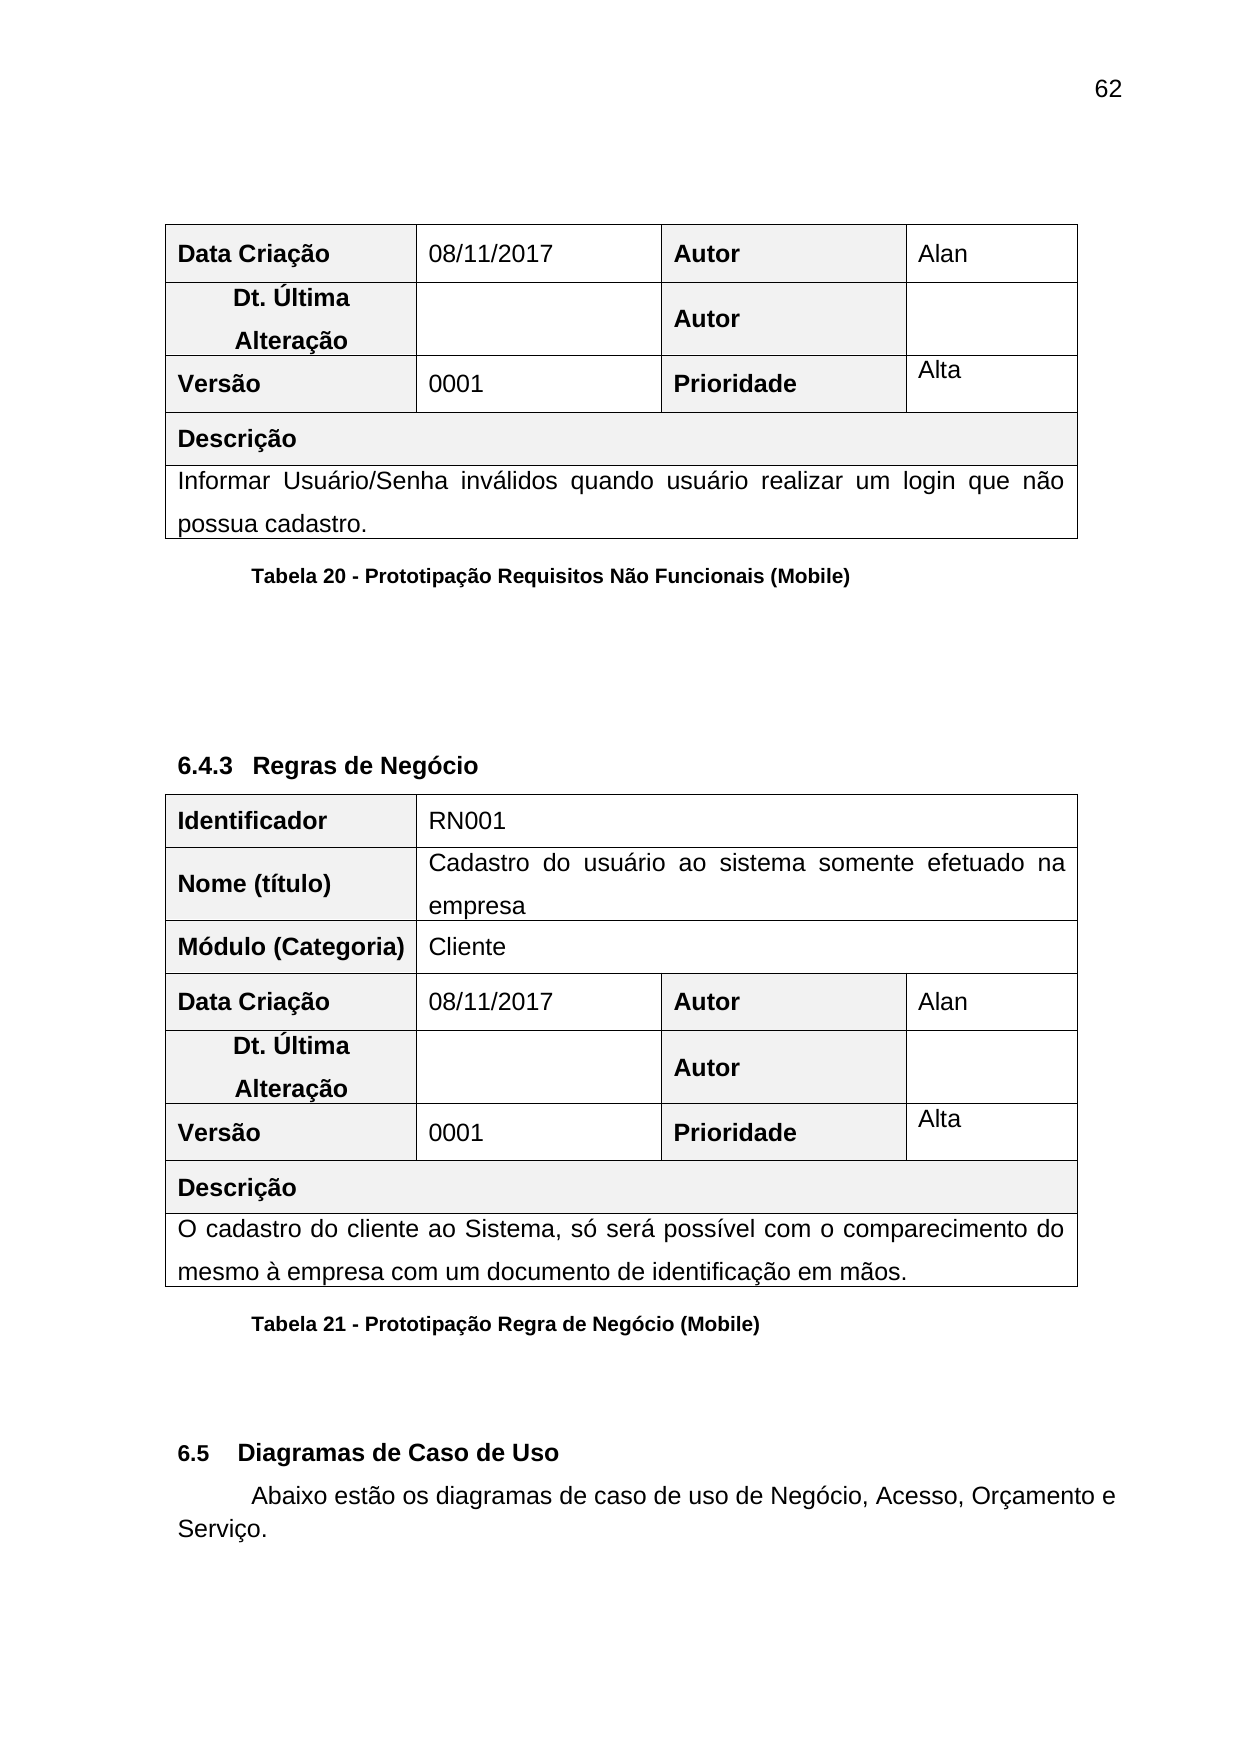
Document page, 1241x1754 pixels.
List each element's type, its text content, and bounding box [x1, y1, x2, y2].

table_cell Prioridade [662, 1104, 906, 1160]
table_cell Data Criação [166, 974, 416, 1030]
table_cell 08/11/2017 [417, 225, 661, 282]
table_cell Autor [662, 974, 906, 1030]
table_cell Cadastro do usuário ao sistema somente efetuado na empresa [417, 848, 1077, 919]
table_cell Data Criação [166, 225, 416, 282]
text Tabela 21 - Prototipação Regra de Negócio (Mobile) [177, 1312, 1122, 1336]
table_cell Cliente [417, 921, 1077, 972]
table_header RN001 [417, 795, 1077, 847]
subtitle Regras de Negócio [177, 751, 1122, 779]
subtitle Diagramas de Caso de Uso [177, 1438, 1122, 1467]
table_cell Dt. Última Alteração [166, 1031, 416, 1103]
table_cell Descrição [166, 1161, 1077, 1213]
table_cell Alan [907, 225, 1077, 282]
table_cell Autor [662, 225, 906, 282]
text Abaixo estão os diagramas de caso de uso de Negócio, Acesso, Orçamento e Serviço. [177, 1481, 1122, 1543]
table_cell 0001 [417, 356, 661, 412]
table_cell Dt. Última Alteração [166, 283, 416, 354]
table_cell Alta [907, 1104, 1077, 1160]
table_cell 0001 [417, 1104, 661, 1160]
table_cell Alan [907, 974, 1077, 1030]
table_cell Alta [907, 356, 1077, 412]
table_cell Informar Usuário/Senha inválidos quando usuário realizar um login que não possua cadastro. [166, 466, 1077, 538]
table_cell Versão [166, 356, 416, 412]
table_header Identificador [166, 795, 416, 847]
table_cell Versão [166, 1104, 416, 1160]
table_cell Descrição [166, 413, 1077, 465]
table_cell [417, 283, 661, 354]
table_cell Autor [662, 283, 906, 354]
table_cell [907, 283, 1077, 354]
table_cell Módulo (Categoria) [166, 921, 416, 972]
table_cell Nome (título) [166, 848, 416, 919]
table_cell Autor [662, 1031, 906, 1103]
table_cell O cadastro do cliente ao Sistema, só será possível com o comparecimento do mesmo à empresa com um documento de identificação em mãos. [166, 1214, 1077, 1286]
table_cell 08/11/2017 [417, 974, 661, 1030]
table_cell [907, 1031, 1077, 1103]
table_cell Prioridade [662, 356, 906, 412]
table_cell [417, 1031, 661, 1103]
text Tabela 20 - Prototipação Requisitos Não Funcionais (Mobile) [177, 564, 1122, 588]
